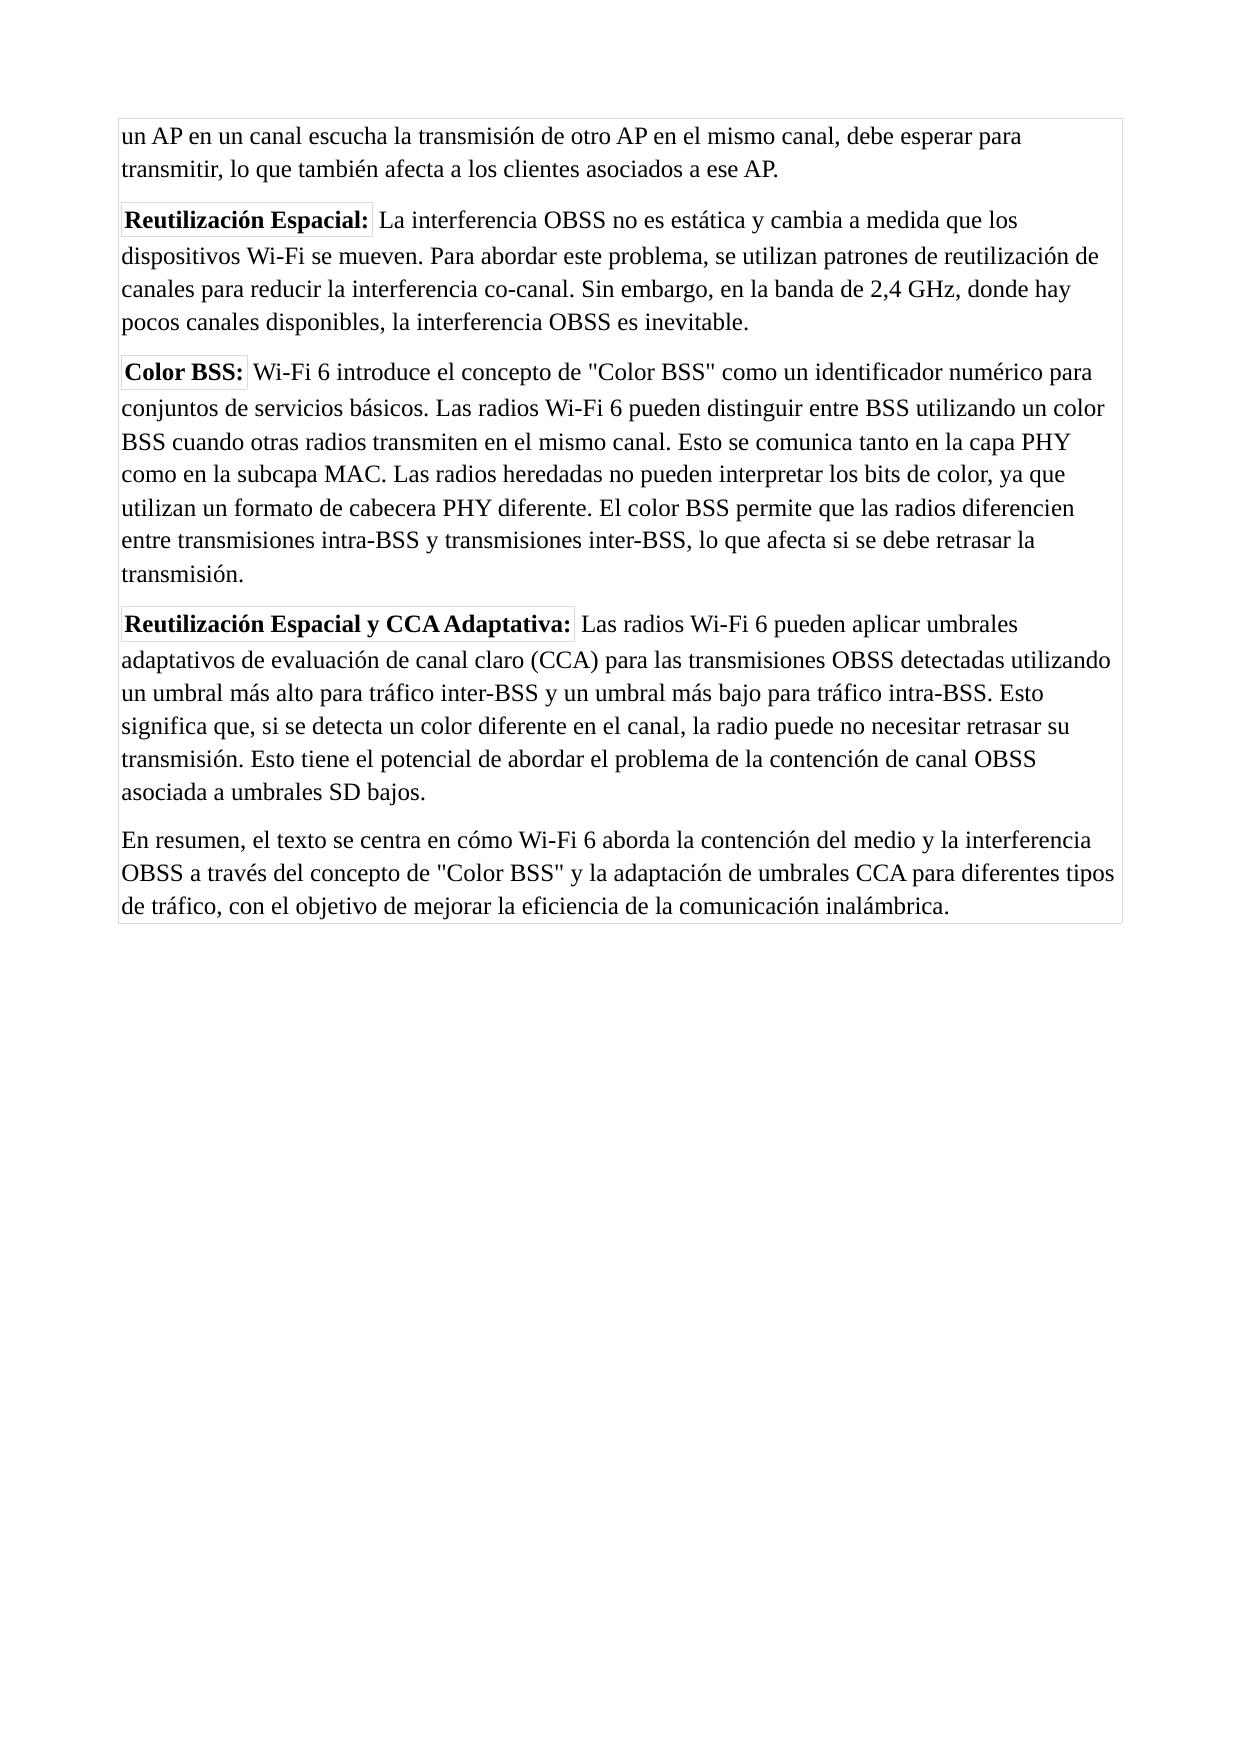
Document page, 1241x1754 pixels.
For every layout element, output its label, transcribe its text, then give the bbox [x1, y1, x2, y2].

text Reutilización Espacial y CCA Adaptativa: Las radios Wi-Fi 6 pueden aplicar umbrales adaptativos de evaluación de canal claro (CCA) para las transmisiones OBSS detectadas utilizando un umbral más alto para tráfico inter-BSS y un umbral más bajo para tráfico intra-BSS. Esto significa que, si se detecta un color diferente en el canal, la radio puede no necesitar retrasar su transmisión. Esto tiene el potencial de abordar el problema de la contención de canal OBSS asociada a umbrales SD bajos. [119, 603, 1122, 806]
text En resumen, el texto se centra en cómo Wi-Fi 6 aborda la contención del medio y la interferencia OBSS a través del concepto de "Color BSS" y la adaptación de umbrales CCA para diferentes tipos de tráfico, con el objetivo de mejorar la eficiencia de la comunicación inalámbrica. [119, 822, 1122, 923]
text Color BSS: Wi-Fi 6 introduce el concepto de "Color BSS" como un identificador numérico para conjuntos de servicios básicos. Las radios Wi-Fi 6 pueden distinguir entre BSS utilizando un color BSS cuando otras radios transmiten en el mismo canal. Esto se comunica tanto en la capa PHY como en la subcapa MAC. Las radios heredadas no pueden interpretar los bits de color, ya que utilizan un formato de cabecera PHY diferente. El color BSS permite que las radios diferencien entre transmisiones intra-BSS y transmisiones inter-BSS, lo que afecta si se debe retrasar la transmisión. [119, 351, 1122, 587]
text un AP en un canal escucha la transmisión de otro AP en el mismo canal, debe esperar para transmitir, lo que también afecta a los clientes asociados a ese AP. [119, 119, 1122, 183]
text Reutilización Espacial: La interferencia OBSS no es estática y cambia a medida que los dispositivos Wi-Fi se mueven. Para abordar este problema, se utilizan patrones de reutilización de canales para reducir la interferencia co-canal. Sin embargo, en la banda de 2,4 GHz, donde hay pocos canales disponibles, la interferencia OBSS es inevitable. [119, 199, 1122, 336]
